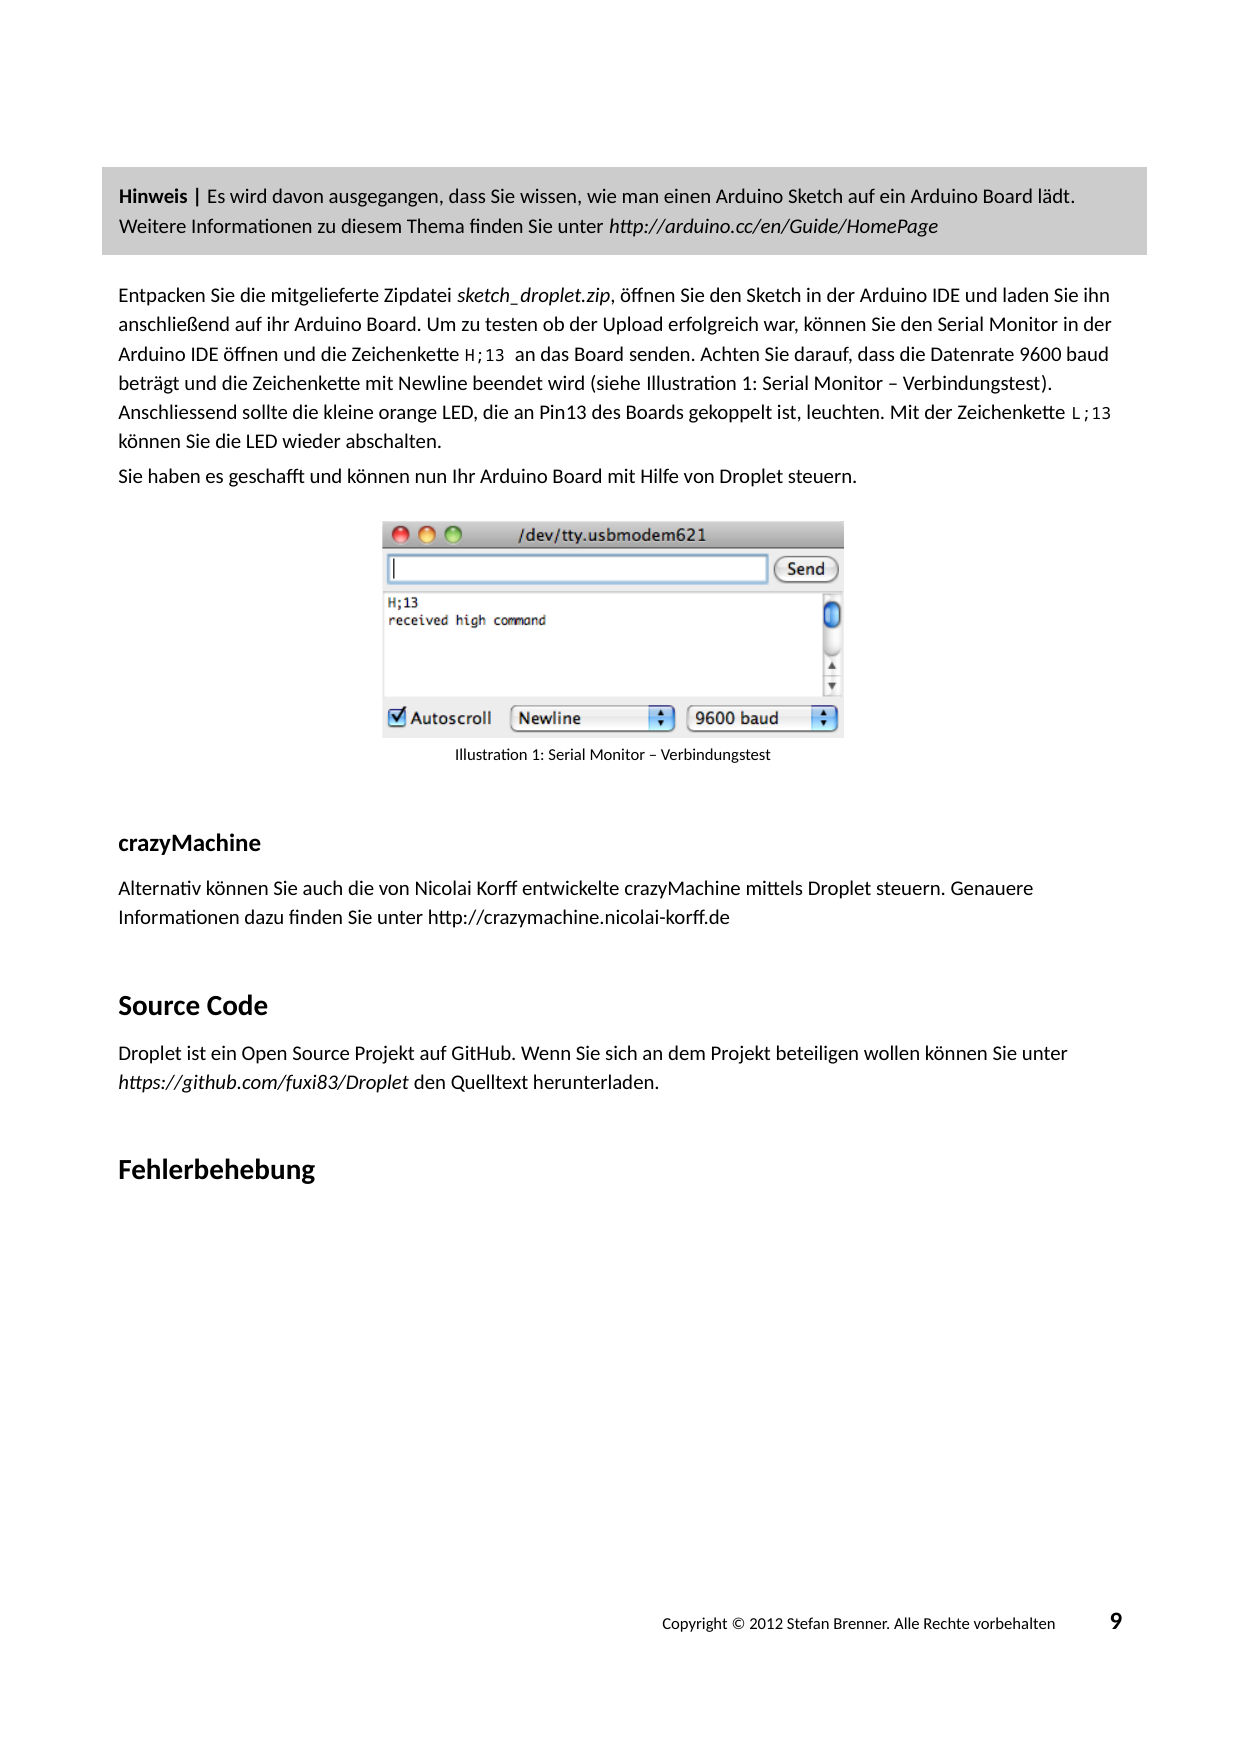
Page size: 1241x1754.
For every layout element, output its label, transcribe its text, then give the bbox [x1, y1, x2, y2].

picture [382, 521, 844, 738]
text Sie haben es geschafft und können nun Ihr Arduino Board mit Hilfe von Droplet steuern. [118, 463, 1122, 489]
subtitle Source Code [118, 987, 1122, 1022]
text Droplet ist ein Open Source Projekt auf GitHub. Wenn Sie sich an dem Projekt beteiligen wollen können Sie unter https://github.com/fuxi83/Droplet den Quelltext herunterladen. [118, 1040, 1122, 1094]
text Alternativ können Sie auch die von Nicolai Korff entwickelte crazyMachine mittels Droplet steuern. Genauere Informationen dazu finden Sie unter http://crazymachine.nicolai-korff.de [118, 875, 1122, 929]
subtitle Fehlerbehebung [118, 1151, 1122, 1187]
text Illustration 1: Serial Monitor – Verbindungstest [382, 738, 844, 764]
text Entpacken Sie die mitgelieferte Zipdatei sketch_droplet.zip, öffnen Sie den Sketch in der Arduino IDE und laden Sie ihn anschließend auf ihr Arduino Board. Um zu testen ob der Upload erfolgreich war, können Sie den Serial Monitor in der Arduino IDE öffnen und die Zeichenkette H;13 an das Board senden. Achten Sie darauf, dass die Datenrate 9600 baud beträgt und die Zeichenkette mit Newline beendet wird (siehe Illustration 1: Serial Monitor – Verbindungstest). Anschliessend sollte die kleine orange LED, die an Pin13 des Boards gekoppelt ist, leuchten. Mit der Zeichenkette L;13 können Sie die LED wieder abschalten. [118, 282, 1122, 454]
text Hinweis | Es wird davon ausgegangen, dass Sie wissen, wie man einen Arduino Sketch auf ein Arduino Board lädt. Weitere Informationen zu diesem Thema finden Sie unter http://arduino.cc/en/Guide/HomePage [104, 169, 1145, 253]
subtitle crazyMachine [118, 827, 1122, 857]
